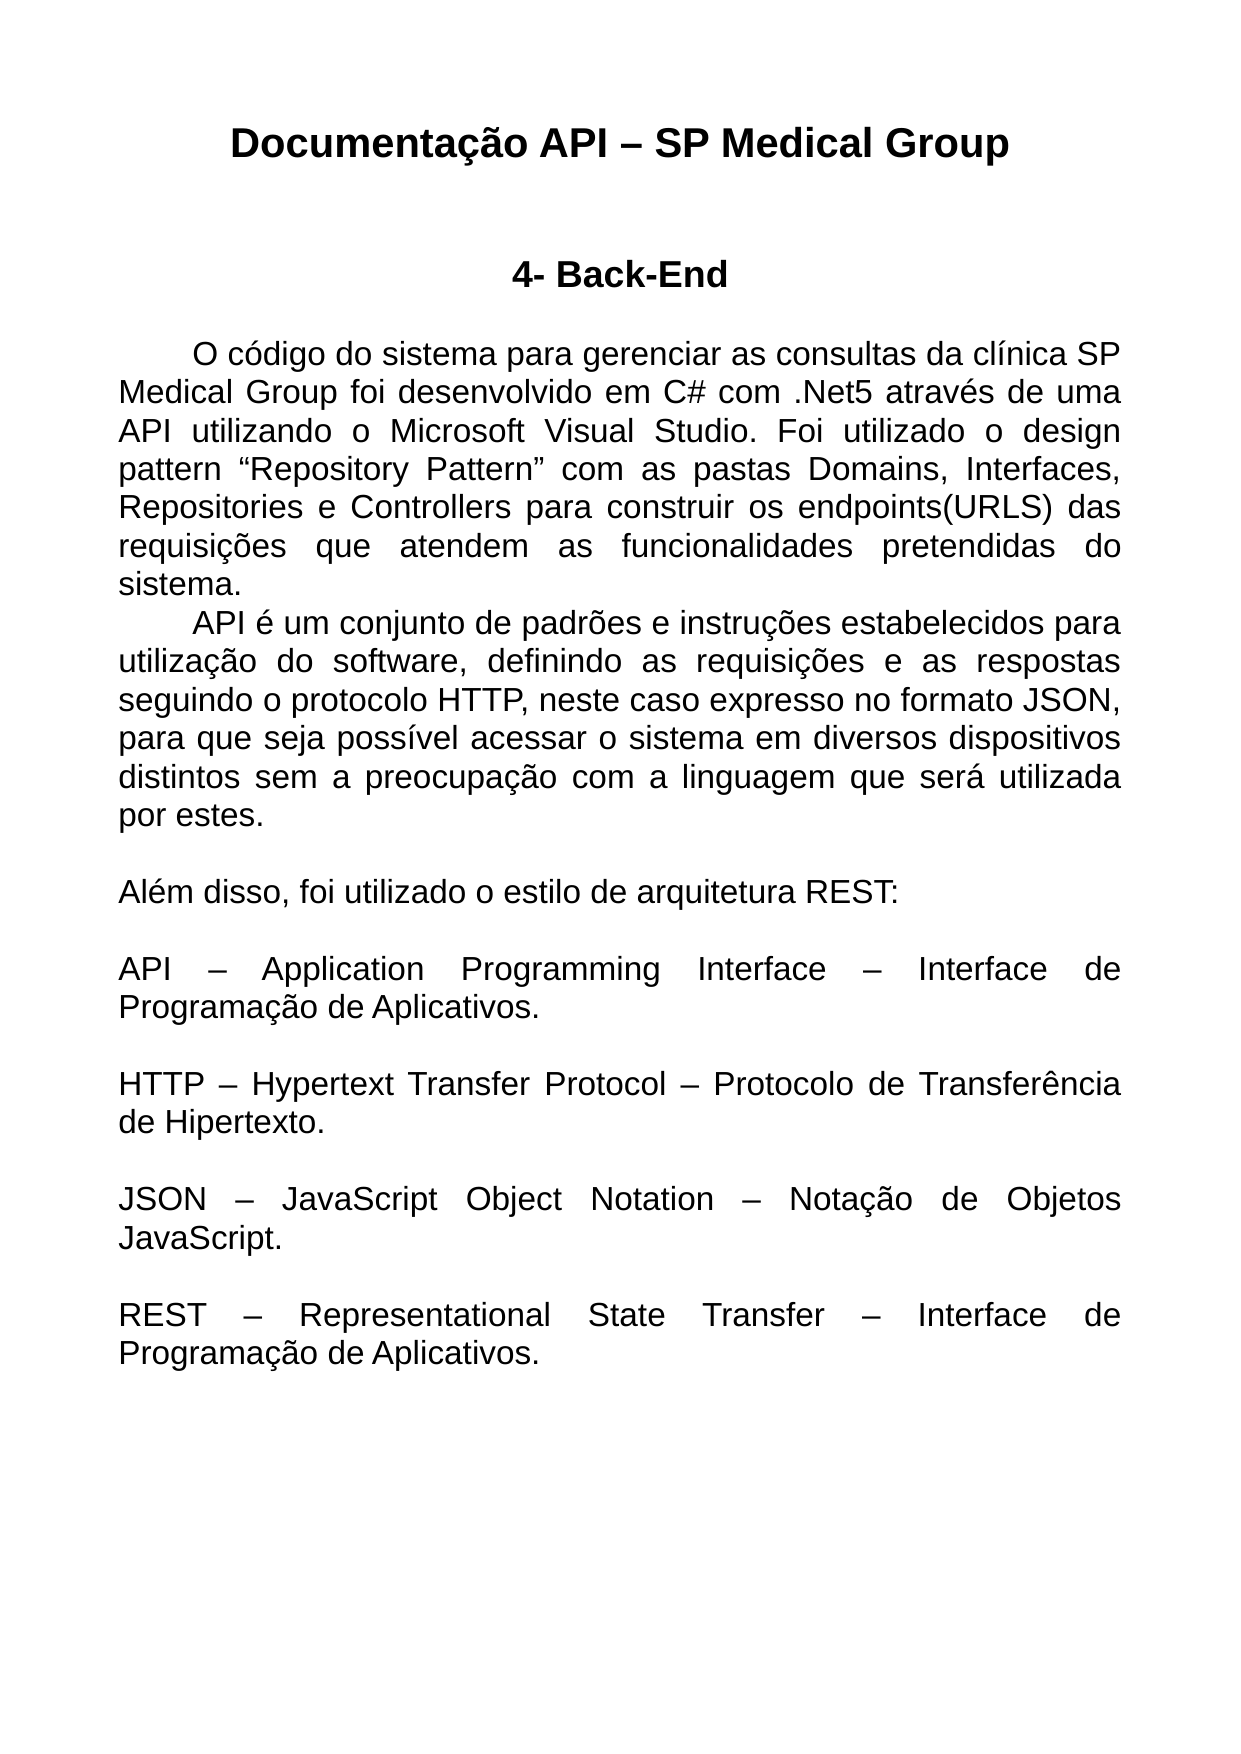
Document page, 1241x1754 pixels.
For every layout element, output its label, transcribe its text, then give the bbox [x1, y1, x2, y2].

text O código do sistema para gerenciar as consultas da clínica SP Medical Group foi desenvolvido em C# com .Net5 através de uma API utilizando o Microsoft Visual Studio. Foi utilizado o design pattern “Repository Pattern” com as pastas Domains, Interfaces, Repositories e Controllers para construir os endpoints(URLS) das requisições que atendem as funcionalidades pretendidas do sistema. [118, 334, 1122, 603]
text Além disso, foi utilizado o estilo de arquitetura REST: [118, 872, 1122, 910]
text 4- Back-End [118, 252, 1122, 295]
text Documentação API – SP Medical Group [118, 118, 1122, 166]
text API é um conjunto de padrões e instruções estabelecidos para utilização do software, definindo as requisições e as respostas seguindo o protocolo HTTP, neste caso expresso no formato JSON, para que seja possível acessar o sistema em diversos dispositivos distintos sem a preocupação com a linguagem que será utilizada por estes. [118, 603, 1122, 833]
text API – Application Programming Interface – Interface de Programação de Aplicativos. [118, 949, 1122, 1026]
text REST – Representational State Transfer – Interface de Programação de Aplicativos. [118, 1295, 1122, 1372]
text JSON – JavaScript Object Notation – Notação de Objetos JavaScript. [118, 1179, 1122, 1256]
text HTTP – Hypertext Transfer Protocol – Protocolo de Transferência de Hipertexto. [118, 1064, 1122, 1141]
